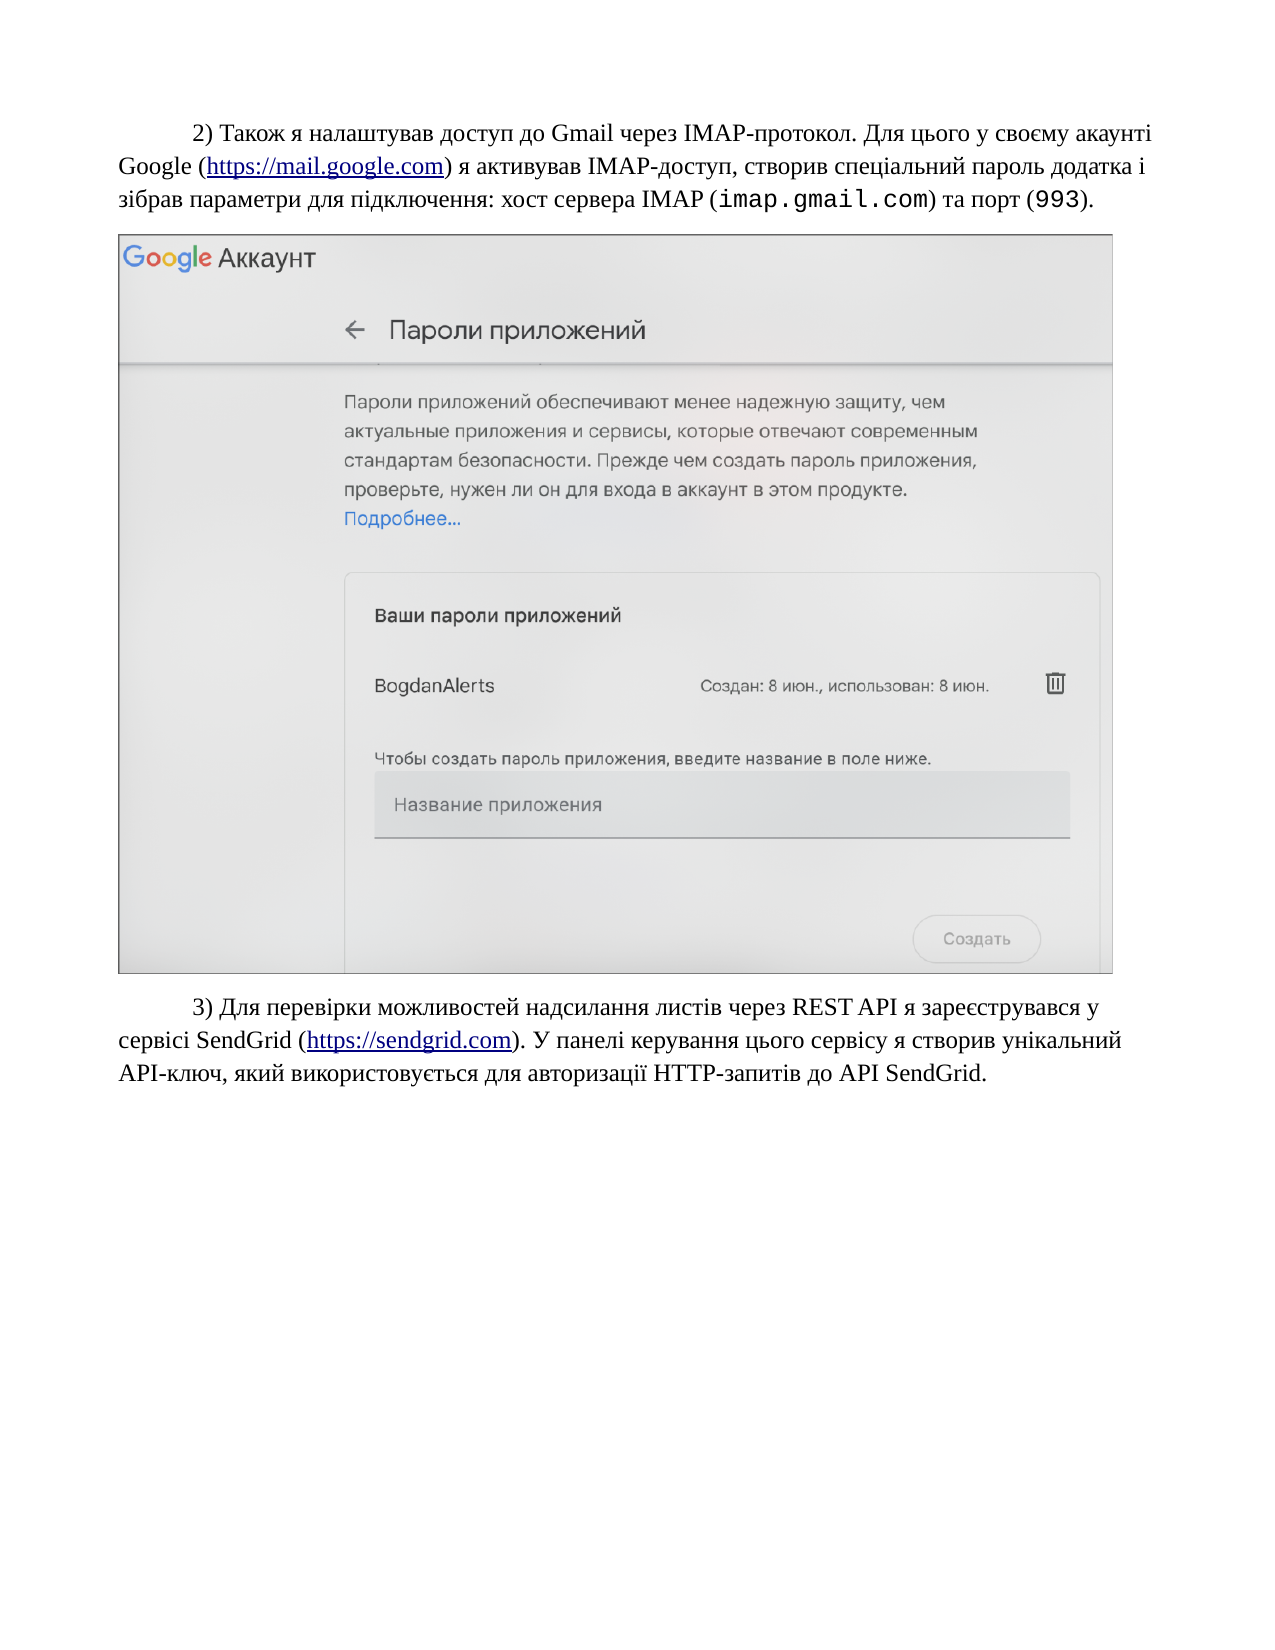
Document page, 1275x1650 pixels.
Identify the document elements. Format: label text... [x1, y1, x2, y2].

text 2) Також я налаштував доступ до Gmail через IMAP-протокол. Для цього у своєму акаунті Google (https://mail.google.com) я активував IMAP-доступ, створив спеціальний пароль додатка і зібрав параметри для підключення: хост сервера IMAP (imap.gmail.com) та порт (993). [118, 118, 1157, 215]
picture [118, 234, 1113, 974]
text 3) Для перевірки можливостей надсилання листів через REST API я зареєструвався у сервісі SendGrid (https://sendgrid.com). У панелі керування цього сервісу я створив унікальний API-ключ, який використовується для авторизації HTTP-запитів до API SendGrid. [118, 992, 1157, 1087]
